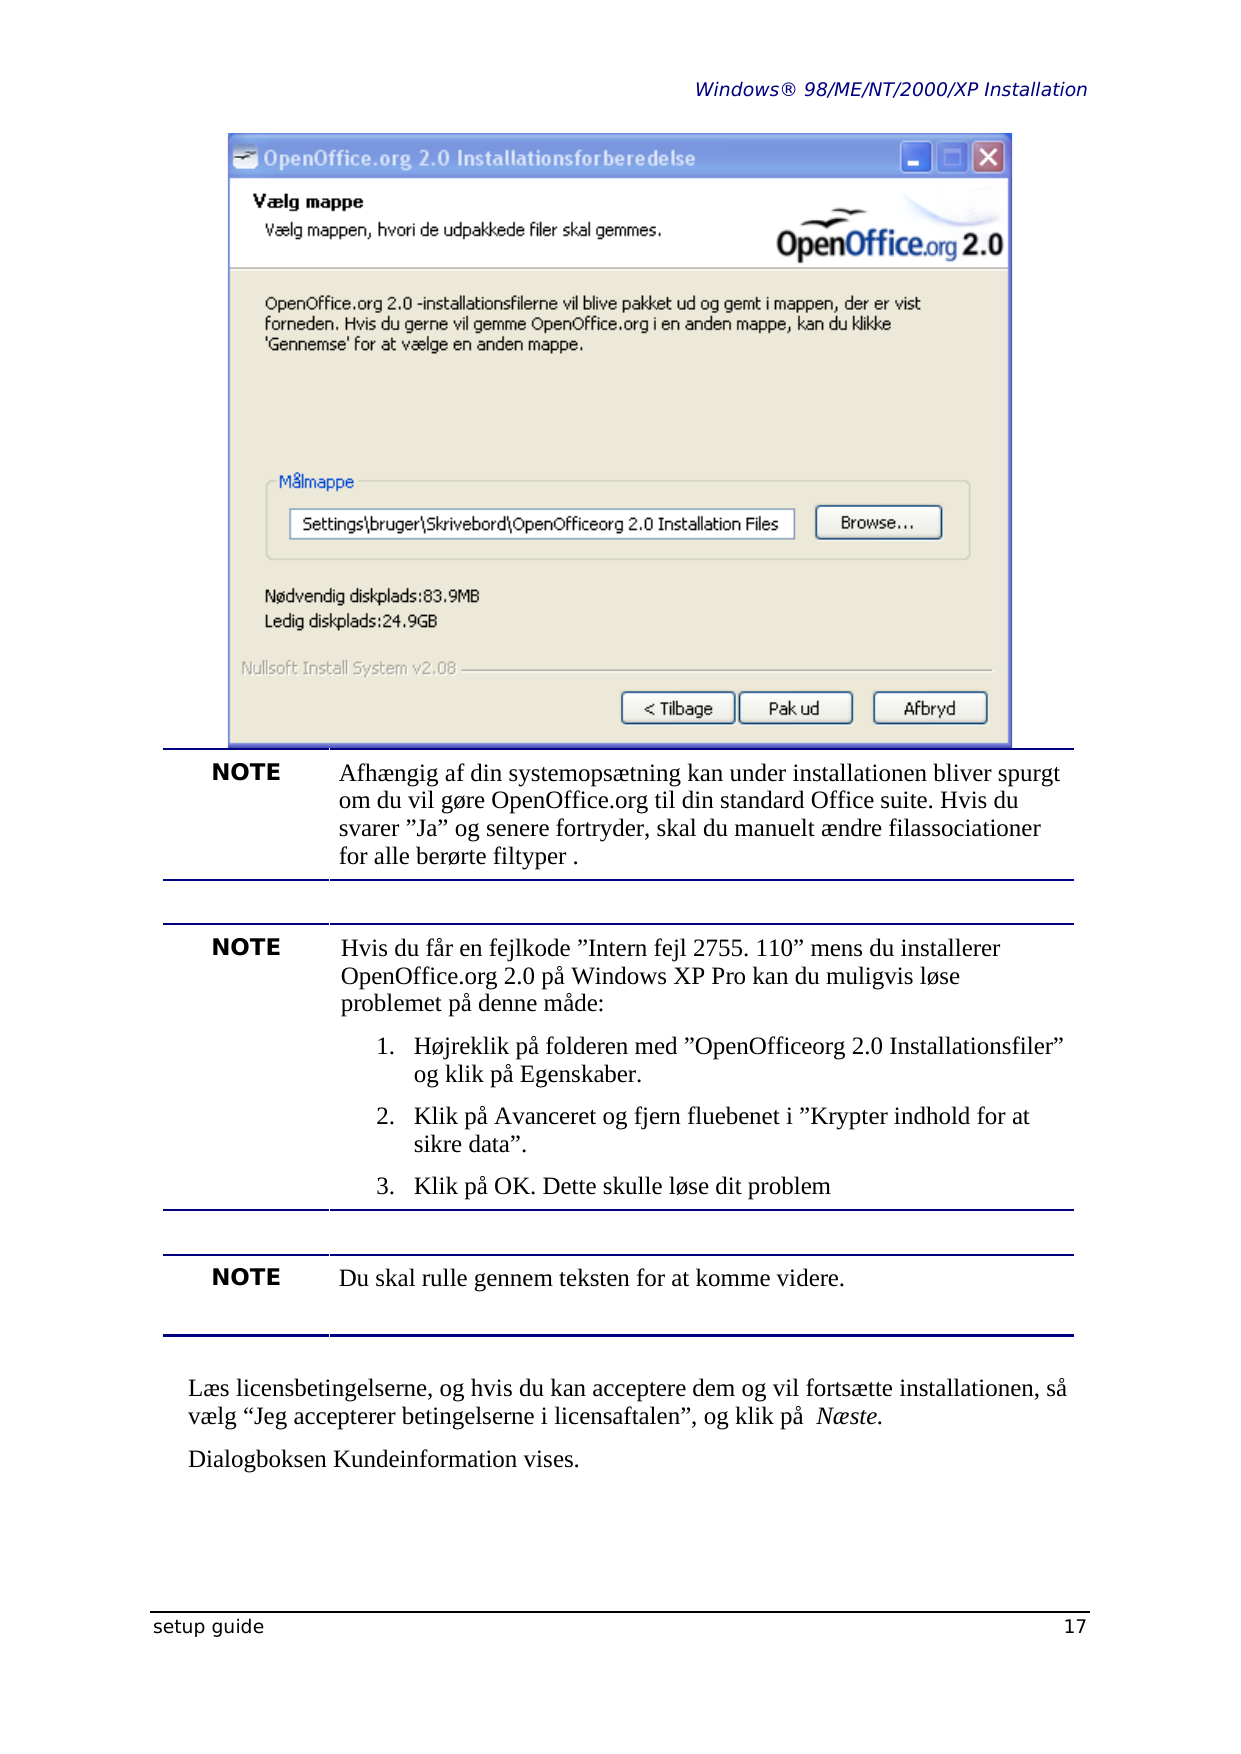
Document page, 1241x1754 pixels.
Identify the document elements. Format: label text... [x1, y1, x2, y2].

text Læs licensbetingelserne, og hvis du kan acceptere dem og vil fortsætte installationen, så vælg “Jeg accepterer betingelserne i licensaftalen”, og klik på Næste. [188, 1374, 1090, 1430]
table_header Afhængig af din systemopsætning kan under installationen bliver spurgt om du vil gøre OpenOffice.org til din standard Office suite. Hvis du svarer ”Ja” og senere fortryder, skal du manuelt ændre filassociationer for alle berørte filtyper . [330, 750, 1074, 879]
table_header Hvis du får en fejlkode ”Intern fejl 2755. 110” mens du installerer OpenOffice.org 2.0 på Windows XP Pro kan du muligvis løse problemet på denne måde: Højreklik på folderen med ”OpenOfficeorg 2.0 Installationsfiler” og klik på Egenskaber. Klik på Avanceret og fjern fluebenet i ”Krypter indhold for at sikre data”. Klik på OK. Dette skulle løse dit problem [330, 925, 1074, 1209]
table_header Du skal rulle gennem teksten for at komme videre. [330, 1256, 1074, 1334]
table_header NOTE [163, 750, 329, 879]
picture [227, 133, 1013, 748]
table_header NOTE [163, 1256, 329, 1334]
text Dialogboksen Kundeinformation vises. [188, 1445, 1090, 1472]
table_header NOTE [163, 925, 329, 1209]
